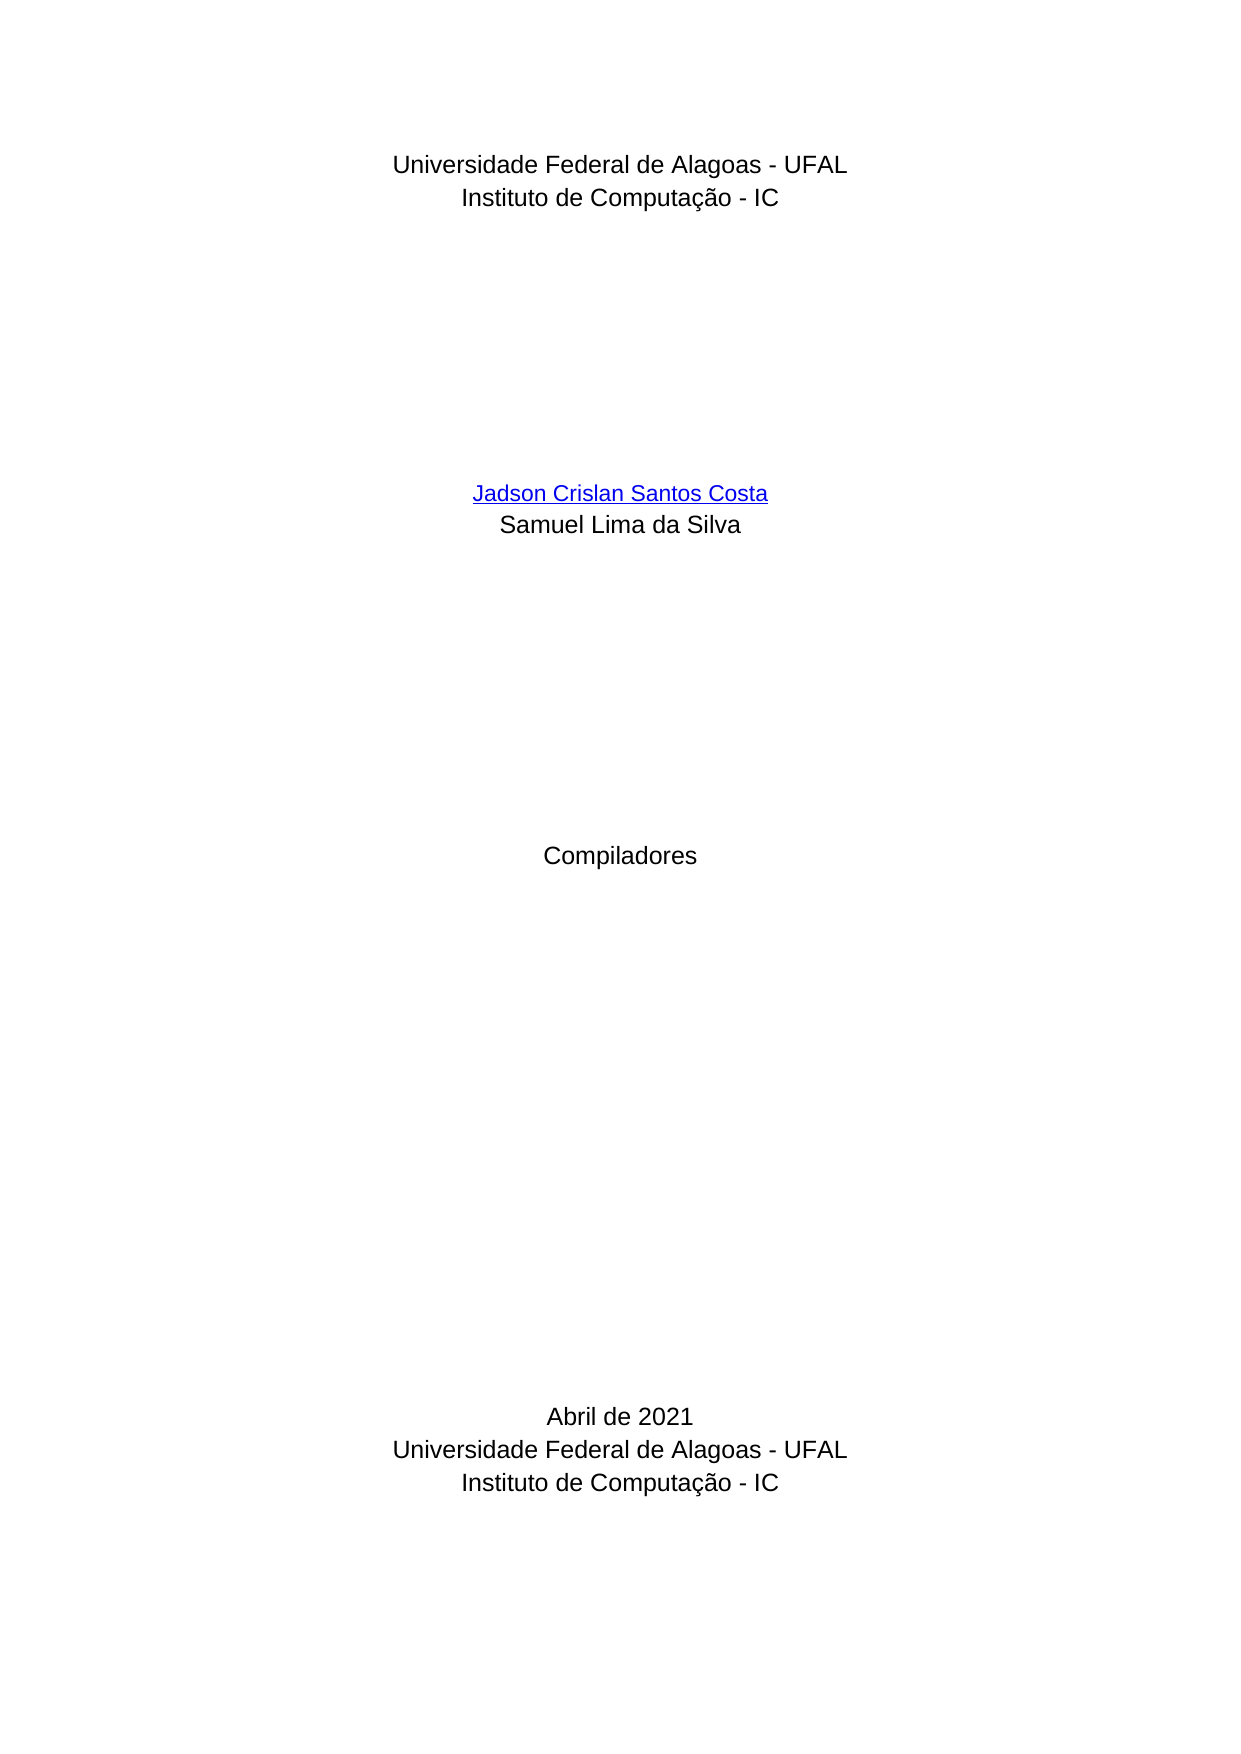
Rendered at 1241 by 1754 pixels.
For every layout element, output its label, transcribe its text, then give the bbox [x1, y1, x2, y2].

text Jadson Crislan Santos Costa [150, 480, 1090, 507]
text Compiladores [150, 841, 1090, 869]
text Universidade Federal de Alagoas - UFAL [150, 150, 1090, 179]
text Universidade Federal de Alagoas - UFAL [150, 1435, 1090, 1464]
text Instituto de Computação - IC [150, 1468, 1090, 1497]
text Samuel Lima da Silva [150, 510, 1090, 539]
text Abril de 2021 [150, 1402, 1090, 1431]
text Instituto de Computação - IC [150, 183, 1090, 212]
